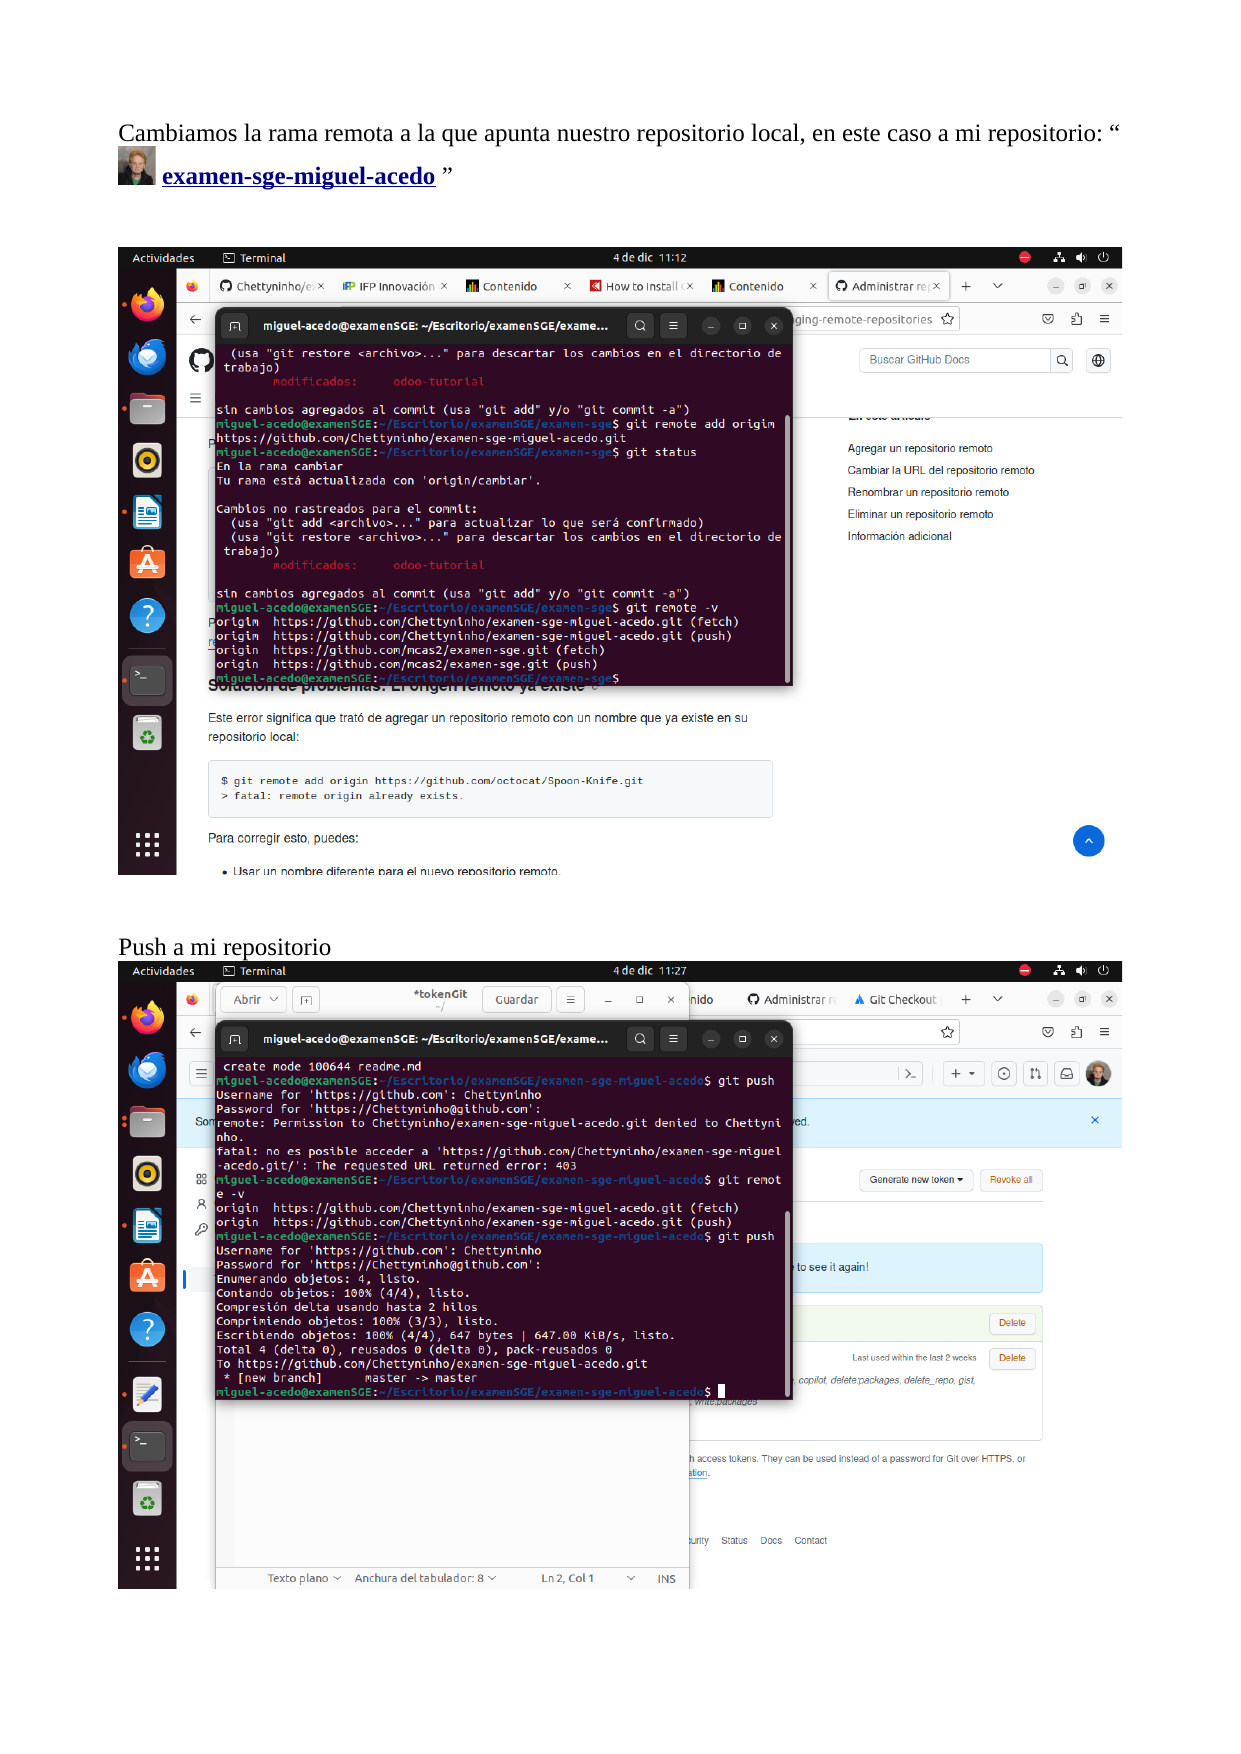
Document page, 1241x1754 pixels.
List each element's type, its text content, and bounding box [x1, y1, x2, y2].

picture [118, 961, 1123, 1589]
picture [118, 247, 1123, 875]
text Push a mi repositorio [118, 932, 1122, 961]
picture [118, 146, 156, 185]
text Cambiamos la rama remota a la que apunta nuestro repositorio local, en este caso a mi repositorio: “ examen-sge-miguel-acedo ” [118, 118, 1122, 190]
